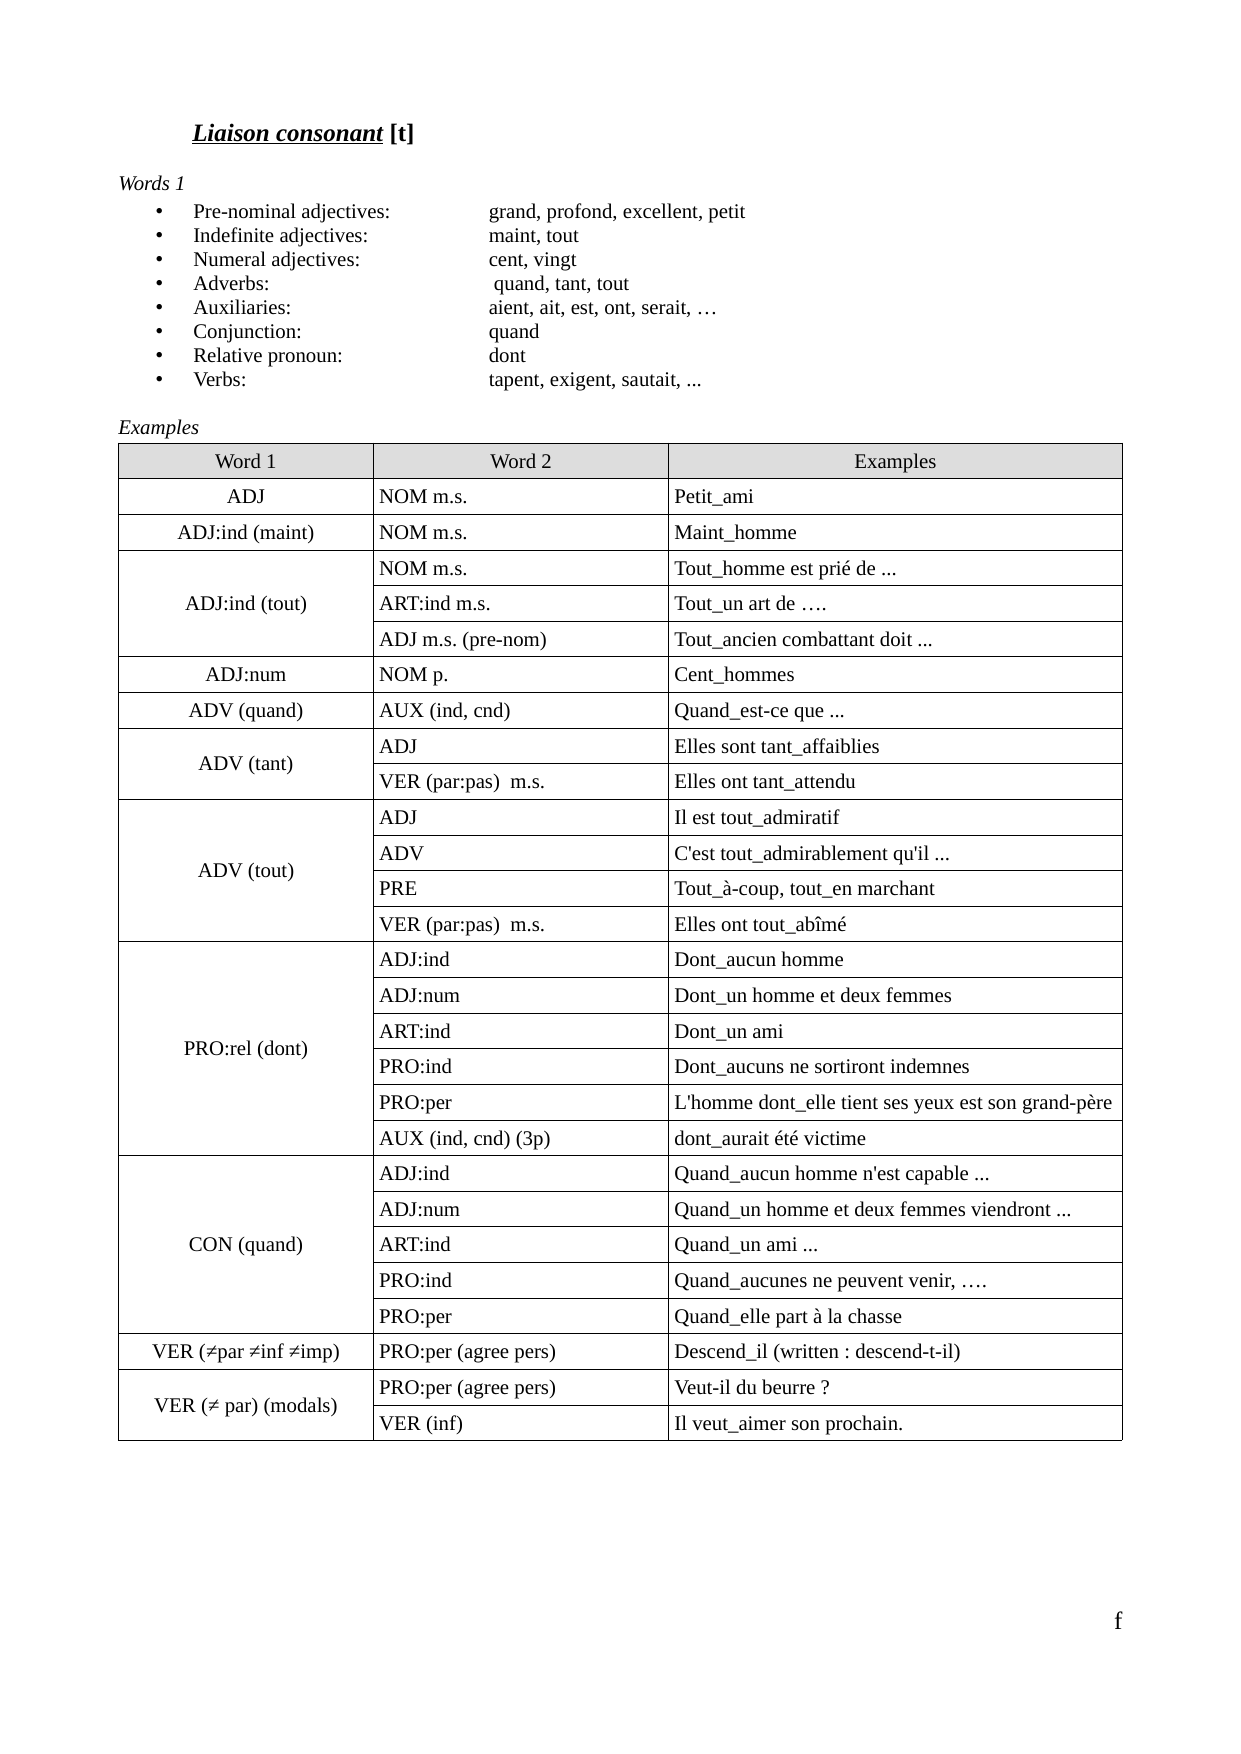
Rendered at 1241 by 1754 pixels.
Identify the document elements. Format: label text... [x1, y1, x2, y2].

table_cell Dont_aucuns ne sortiront indemnes [669, 1049, 1122, 1084]
table_cell Il est tout_admiratif [669, 800, 1122, 834]
table_cell VER (par:pas) m.s. [374, 907, 668, 941]
table_cell Il veut_aimer son prochain. [669, 1406, 1122, 1440]
table_cell Quand_aucun homme n'est capable ... [669, 1156, 1122, 1191]
subtitle Liaison consonant [t] [118, 118, 1122, 147]
list Indefinite adjectives: maint, tout [156, 223, 1122, 247]
table_cell CON (quand) [119, 1156, 373, 1333]
table_cell Tout_ancien combattant doit ... [669, 622, 1122, 656]
table_cell ADV (tout) [119, 800, 373, 941]
table_cell dont_aurait été victime [669, 1121, 1122, 1155]
table_cell ADJ [374, 729, 668, 763]
table_cell ADV (quand) [119, 693, 373, 728]
table_header Examples [669, 444, 1122, 478]
text Words 1 [118, 171, 1122, 195]
list Pre-nominal adjectives: grand, profond, excellent, petit [156, 198, 1122, 223]
table_cell Maint_homme [669, 515, 1122, 549]
list Relative pronoun: dont [156, 343, 1122, 367]
table_header Word 2 [374, 444, 668, 478]
table_cell NOM m.s. [374, 515, 668, 549]
table_cell PRO:rel (dont) [119, 942, 373, 1155]
table_cell PRO:per [374, 1299, 668, 1333]
table_cell Dont_aucun homme [669, 942, 1122, 977]
table_cell Elles sont tant_affaiblies [669, 729, 1122, 763]
table_cell ADJ:ind (tout) [119, 551, 373, 656]
table_cell Quand_aucunes ne peuvent venir, …. [669, 1263, 1122, 1298]
list Adverbs: quand, tant, tout [156, 271, 1122, 295]
table_cell ADV (tant) [119, 729, 373, 799]
table_cell Tout_un art de …. [669, 586, 1122, 621]
table_cell Elles ont tant_attendu [669, 764, 1122, 799]
table_cell ART:ind [374, 1227, 668, 1262]
table_cell Veut-il du beurre ? [669, 1370, 1122, 1404]
table_cell ADJ [119, 479, 373, 514]
table_cell Cent_hommes [669, 657, 1122, 692]
table_cell Tout_à-coup, tout_en marchant [669, 871, 1122, 906]
table_cell C'est tout_admirablement qu'il ... [669, 836, 1122, 870]
table_cell ADJ:ind [374, 942, 668, 977]
table_cell Descend_il (written : descend-t-il) [669, 1334, 1122, 1369]
table_cell AUX (ind, cnd) (3p) [374, 1121, 668, 1155]
table_cell ART:ind m.s. [374, 586, 668, 621]
table_cell NOM p. [374, 657, 668, 692]
table_cell Dont_un homme et deux femmes [669, 978, 1122, 1013]
table_cell Quand_un homme et deux femmes viendront ... [669, 1192, 1122, 1226]
list Verbs: tapent, exigent, sautait, ... [156, 367, 1122, 391]
table_cell ADJ:num [119, 657, 373, 692]
table_cell PRE [374, 871, 668, 906]
table_cell ADJ:num [374, 1192, 668, 1226]
table_cell PRO:ind [374, 1263, 668, 1298]
table_cell ADJ:num [374, 978, 668, 1013]
table_cell PRO:per (agree pers) [374, 1370, 668, 1404]
text Examples [118, 415, 1122, 439]
table_cell ADV [374, 836, 668, 870]
table_cell PRO:ind [374, 1049, 668, 1084]
table_cell ADJ m.s. (pre-nom) [374, 622, 668, 656]
table_cell VER (≠par ≠inf ≠imp) [119, 1334, 373, 1369]
table_cell VER (inf) [374, 1406, 668, 1440]
table_cell VER (≠ par) (modals) [119, 1370, 373, 1440]
table_cell Tout_homme est prié de ... [669, 551, 1122, 585]
table_cell ADJ:ind (maint) [119, 515, 373, 549]
table_cell PRO:per (agree pers) [374, 1334, 668, 1369]
table_cell ART:ind [374, 1014, 668, 1048]
table_cell Dont_un ami [669, 1014, 1122, 1048]
table_cell VER (par:pas) m.s. [374, 764, 668, 799]
table_cell Quand_est-ce que ... [669, 693, 1122, 728]
list Conjunction: quand [156, 319, 1122, 343]
table_cell PRO:per [374, 1085, 668, 1119]
table_cell Quand_un ami ... [669, 1227, 1122, 1262]
table_header Word 1 [119, 444, 373, 478]
table_cell AUX (ind, cnd) [374, 693, 668, 728]
table_cell Petit_ami [669, 479, 1122, 514]
table_cell ADJ:ind [374, 1156, 668, 1191]
table_cell NOM m.s. [374, 479, 668, 514]
table_cell Elles ont tout_abîmé [669, 907, 1122, 941]
table_cell ADJ [374, 800, 668, 834]
table_cell NOM m.s. [374, 551, 668, 585]
list Auxiliaries: aient, ait, est, ont, serait, … [156, 295, 1122, 319]
table_cell Quand_elle part à la chasse [669, 1299, 1122, 1333]
table_cell L'homme dont_elle tient ses yeux est son grand-père [669, 1085, 1122, 1119]
list Numeral adjectives: cent, vingt [156, 247, 1122, 271]
